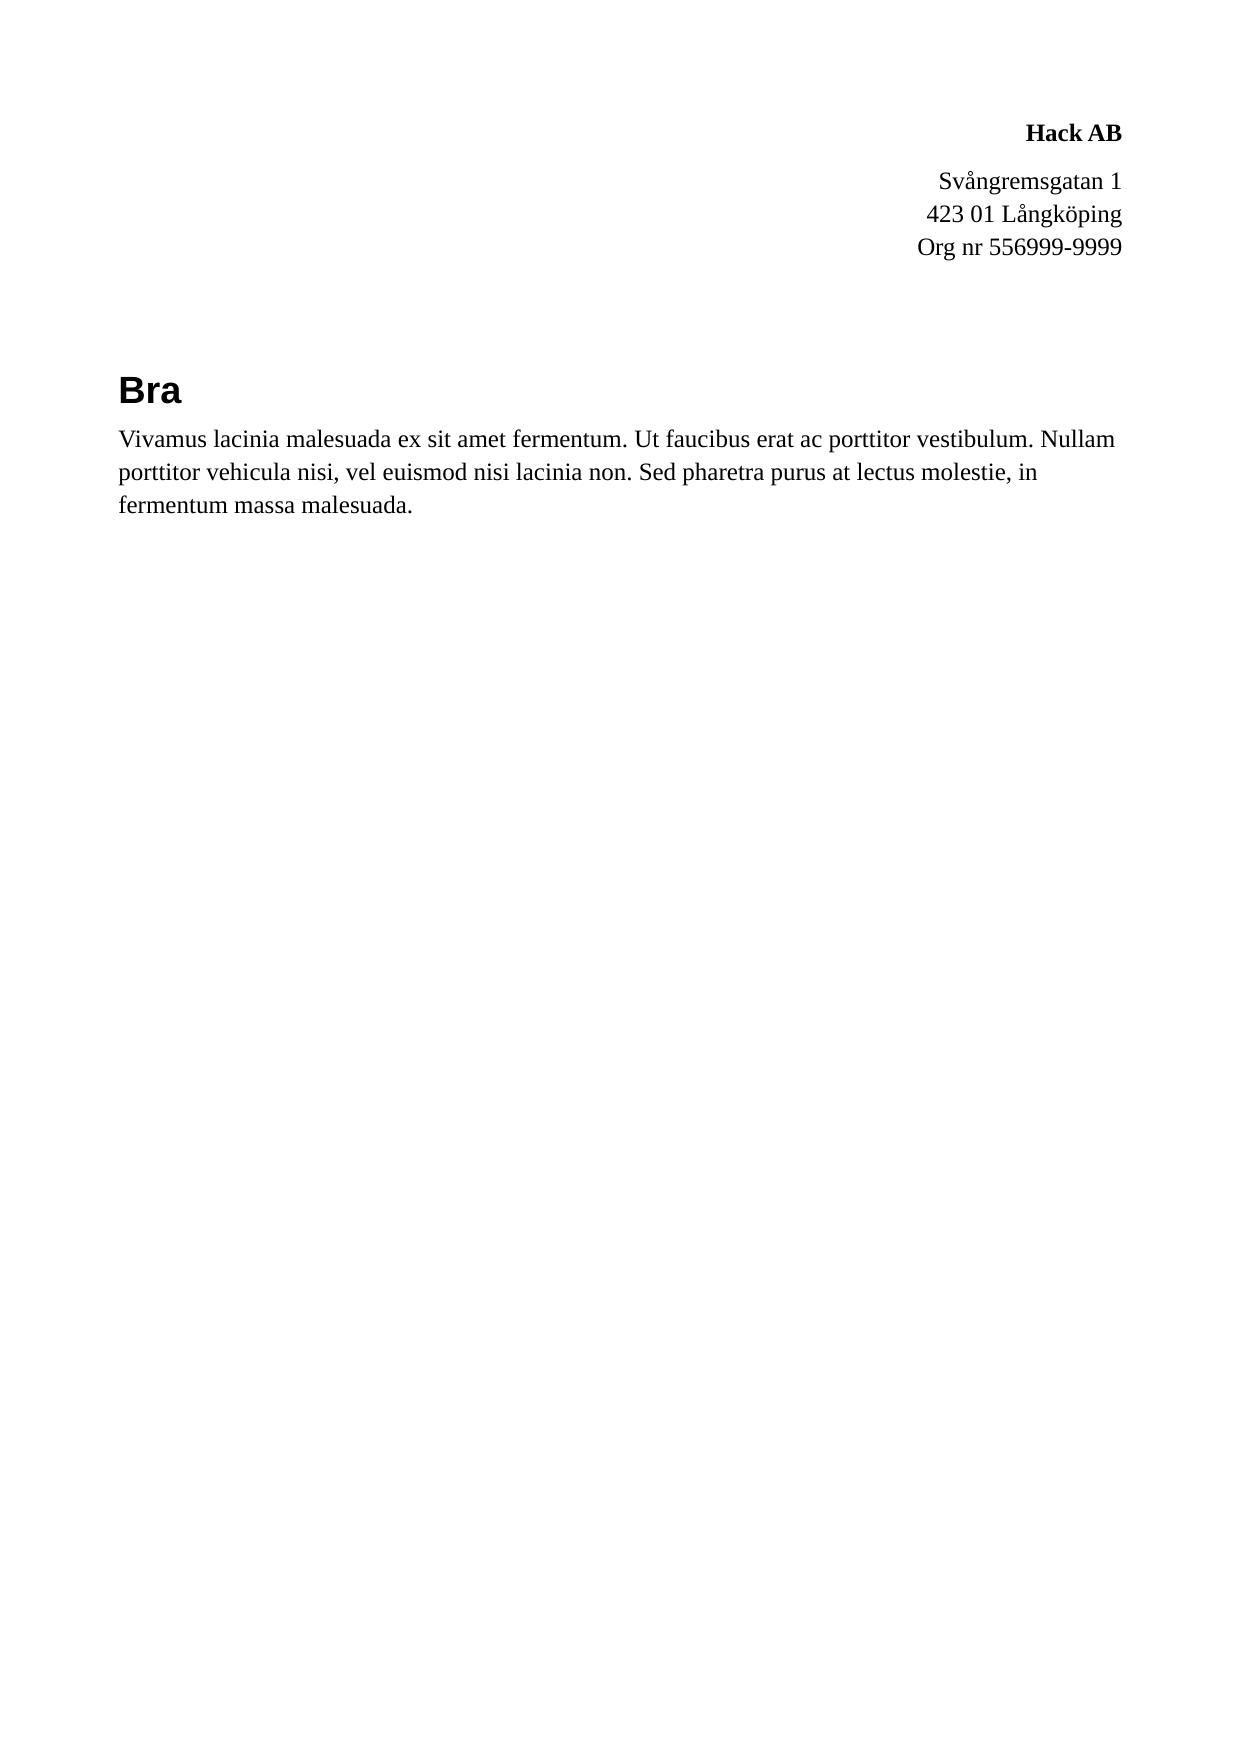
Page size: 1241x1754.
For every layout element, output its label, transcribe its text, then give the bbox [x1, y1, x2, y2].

text Vivamus lacinia malesuada ex sit amet fermentum. Ut faucibus erat ac porttitor vestibulum. Nullam porttitor vehicula nisi, vel euismod nisi lacinia non. Sed pharetra purus at lectus molestie, in fermentum massa malesuada. [118, 424, 1122, 519]
subtitle Bra [118, 368, 1122, 412]
